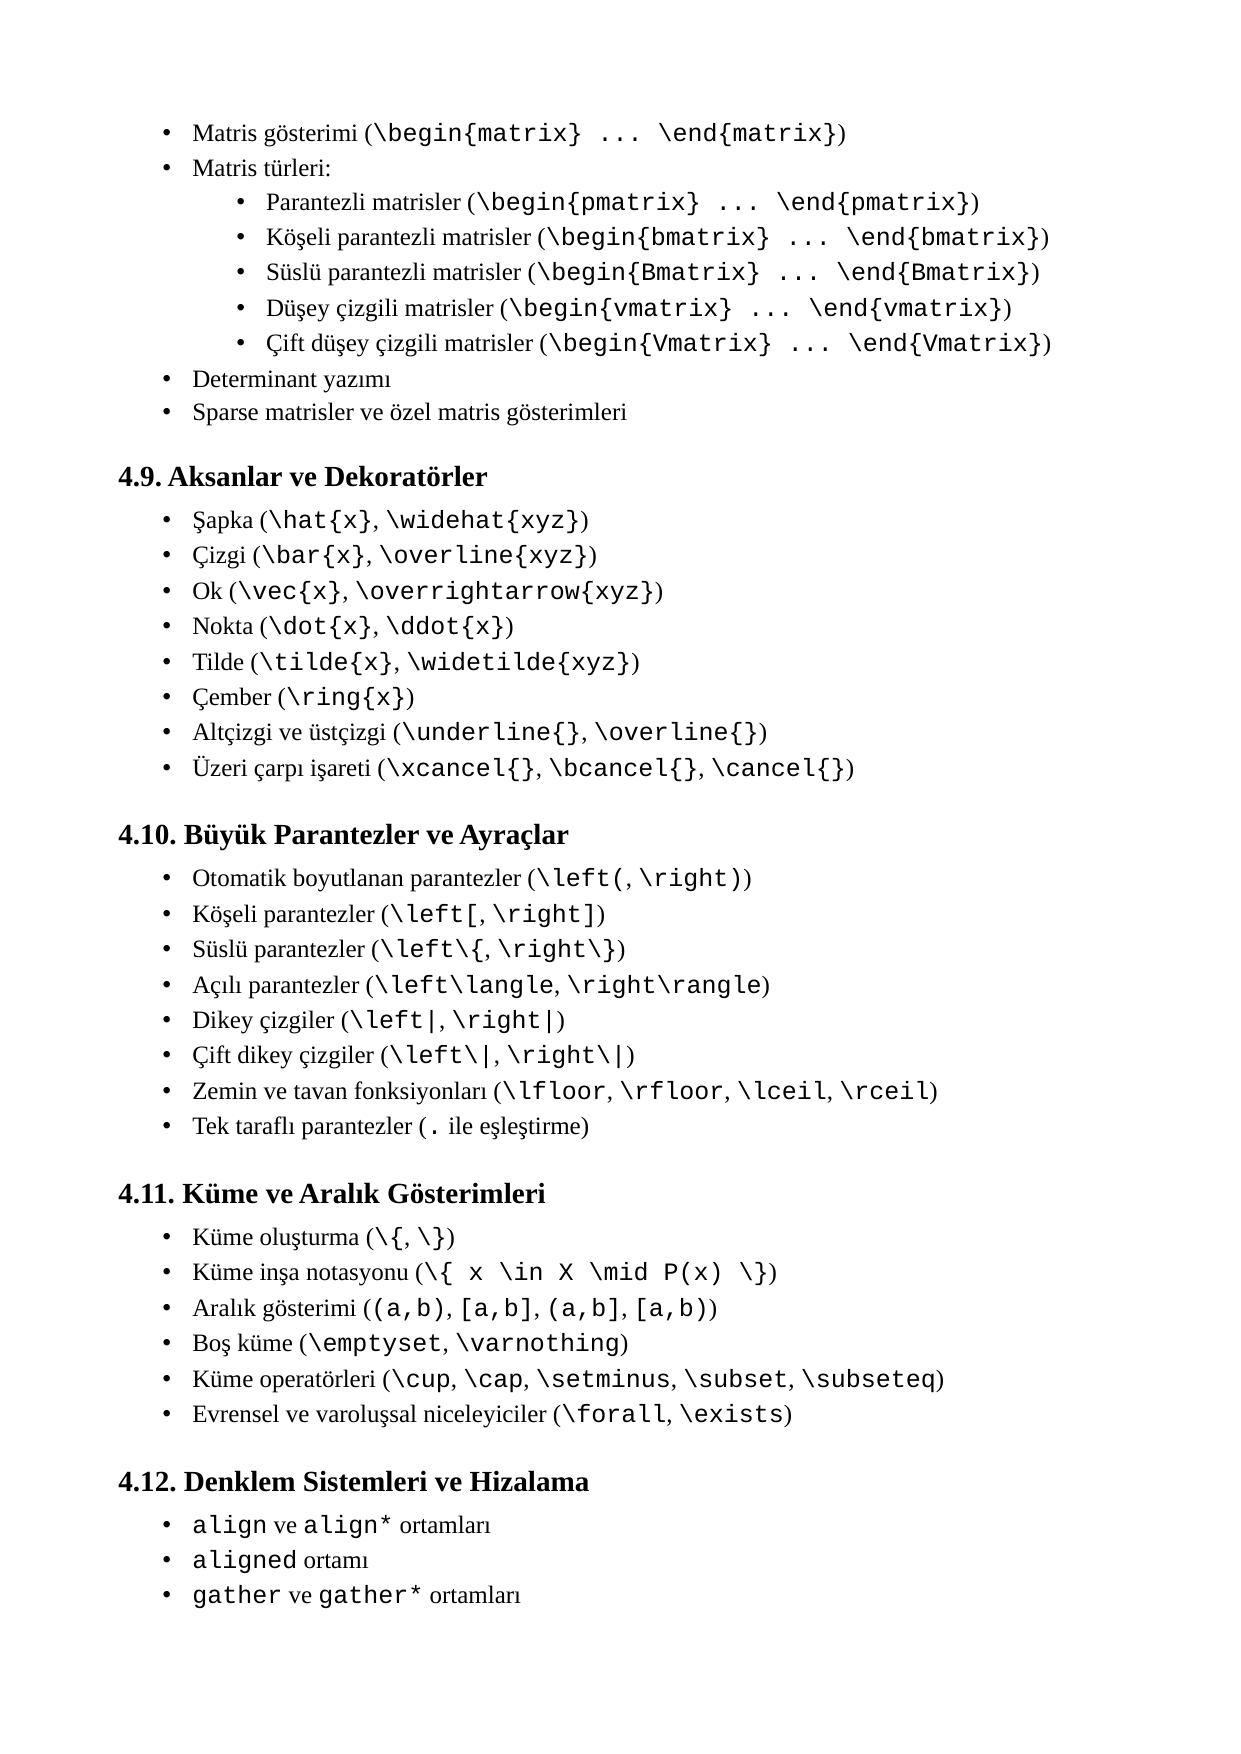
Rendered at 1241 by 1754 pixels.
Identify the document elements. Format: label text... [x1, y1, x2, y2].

list align ve align* ortamları [162, 1510, 1122, 1541]
list Aralık gösterimi ((a,b), [a,b], (a,b], [a,b)) [162, 1293, 1122, 1324]
list Tilde (\tilde{x}, \widetilde{xyz}) [162, 647, 1122, 677]
list Sparse matrisler ve özel matris gösterimleri [162, 397, 1122, 425]
list Çift dikey çizgiler (\left\|, \right\|) [162, 1041, 1122, 1071]
subtitle 4.10. Büyük Parantezler ve Ayraçlar [118, 817, 1122, 851]
list Otomatik boyutlanan parantezler (\left(, \right)) [162, 863, 1122, 894]
list Çift düşey çizgili matrisler (\begin{Vmatrix} ... \end{Vmatrix}) [236, 328, 1122, 359]
list Köşeli parantezler (\left[, \right]) [162, 899, 1122, 930]
list Boş küme (\emptyset, \varnothing) [162, 1328, 1122, 1359]
list Evrensel ve varoluşsal niceleyiciler (\forall, \exists) [162, 1399, 1122, 1430]
list Çizgi (\bar{x}, \overline{xyz}) [162, 540, 1122, 571]
subtitle 4.9. Aksanlar ve Dekoratörler [118, 459, 1122, 492]
list Matris türleri: [162, 153, 1122, 182]
list Şapka (\hat{x}, \widehat{xyz}) [162, 505, 1122, 536]
list Altçizgi ve üstçizgi (\underline{}, \overline{}) [162, 717, 1122, 748]
list gather ve gather* ortamları [162, 1581, 1122, 1611]
subtitle 4.12. Denklem Sistemleri ve Hizalama [118, 1464, 1122, 1497]
list Süslü parantezler (\left\{, \right\}) [162, 934, 1122, 965]
list Küme inşa notasyonu (\{ x \in X \mid P(x) \}) [162, 1257, 1122, 1288]
list Küme oluşturma (\{, \}) [162, 1222, 1122, 1253]
list Dikey çizgiler (\left|, \right|) [162, 1005, 1122, 1036]
subtitle 4.11. Küme ve Aralık Gösterimleri [118, 1176, 1122, 1209]
list Matris gösterimi (\begin{matrix} ... \end{matrix}) [162, 118, 1122, 149]
list Düşey çizgili matrisler (\begin{vmatrix} ... \end{vmatrix}) [236, 293, 1122, 324]
list Açılı parantezler (\left\langle, \right\rangle) [162, 970, 1122, 1001]
list Çember (\ring{x}) [162, 682, 1122, 713]
list Ok (\vec{x}, \overrightarrow{xyz}) [162, 576, 1122, 607]
list Üzeri çarpı işareti (\xcancel{}, \bcancel{}, \cancel{}) [162, 753, 1122, 784]
list Determinant yazımı [162, 364, 1122, 392]
list Köşeli parantezli matrisler (\begin{bmatrix} ... \end{bmatrix}) [236, 222, 1122, 253]
list Zemin ve tavan fonksiyonları (\lfloor, \rfloor, \lceil, \rceil) [162, 1076, 1122, 1107]
list aligned ortamı [162, 1545, 1122, 1576]
list Tek taraflı parantezler (. ile eşleştirme) [162, 1111, 1122, 1142]
list Parantezli matrisler (\begin{pmatrix} ... \end{pmatrix}) [236, 187, 1122, 217]
list Süslü parantezli matrisler (\begin{Bmatrix} ... \end{Bmatrix}) [236, 257, 1122, 288]
list Küme operatörleri (\cup, \cap, \setminus, \subset, \subseteq) [162, 1364, 1122, 1394]
list Nokta (\dot{x}, \ddot{x}) [162, 611, 1122, 642]
